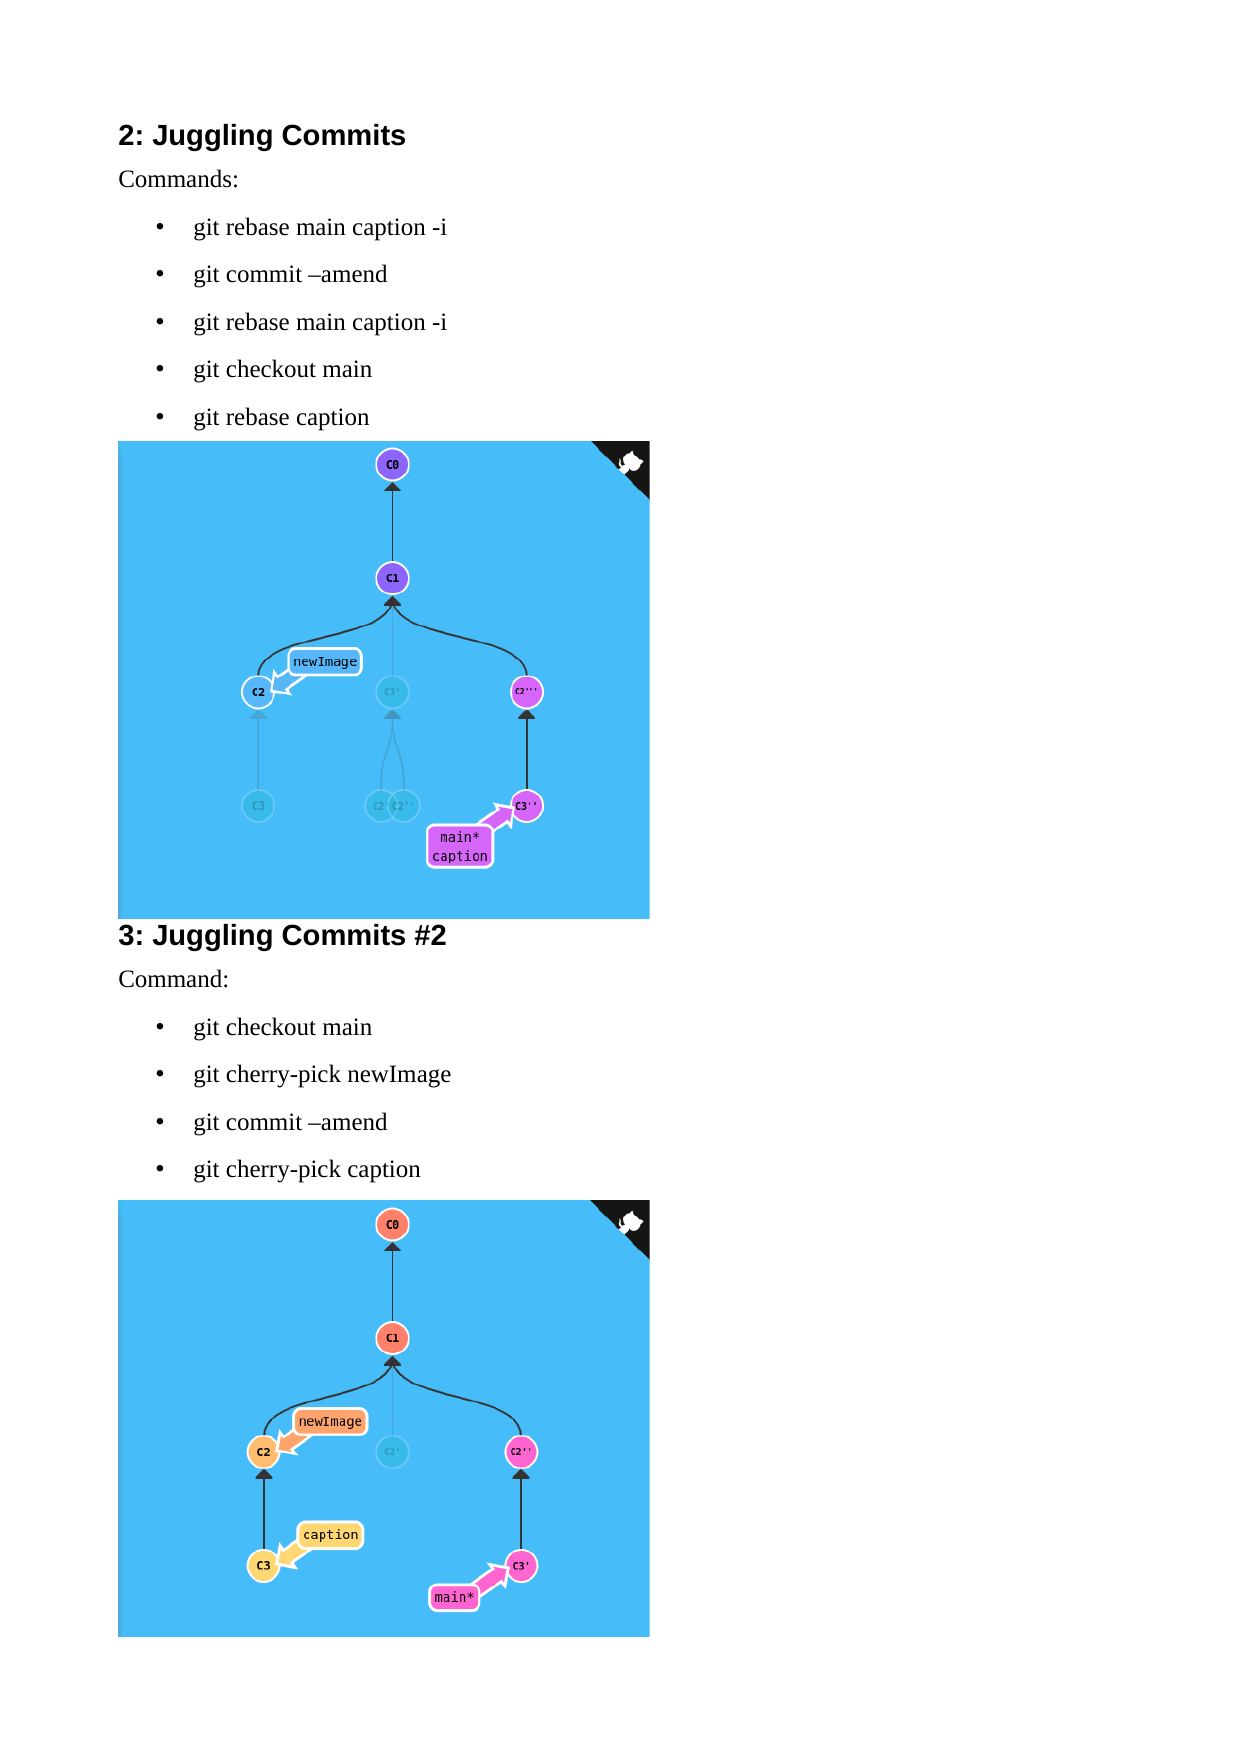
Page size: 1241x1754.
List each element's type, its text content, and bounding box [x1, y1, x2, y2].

list git commit –amend [156, 259, 1122, 288]
list git cherry-pick caption [156, 1154, 1122, 1183]
list git cherry-pick newImage [156, 1059, 1122, 1088]
picture [118, 441, 650, 919]
list git checkout main [156, 354, 1122, 383]
picture [118, 1200, 650, 1637]
text Commands: [118, 164, 1122, 193]
text Command: [118, 964, 1122, 993]
subtitle 3: Juggling Commits #2 [118, 464, 1122, 952]
list git rebase caption [156, 402, 1122, 431]
list git commit –amend [156, 1107, 1122, 1136]
list git rebase main caption -i [156, 212, 1122, 241]
list git rebase main caption -i [156, 307, 1122, 336]
subtitle 2: Juggling Commits [118, 118, 1122, 152]
list git checkout main [156, 1012, 1122, 1041]
